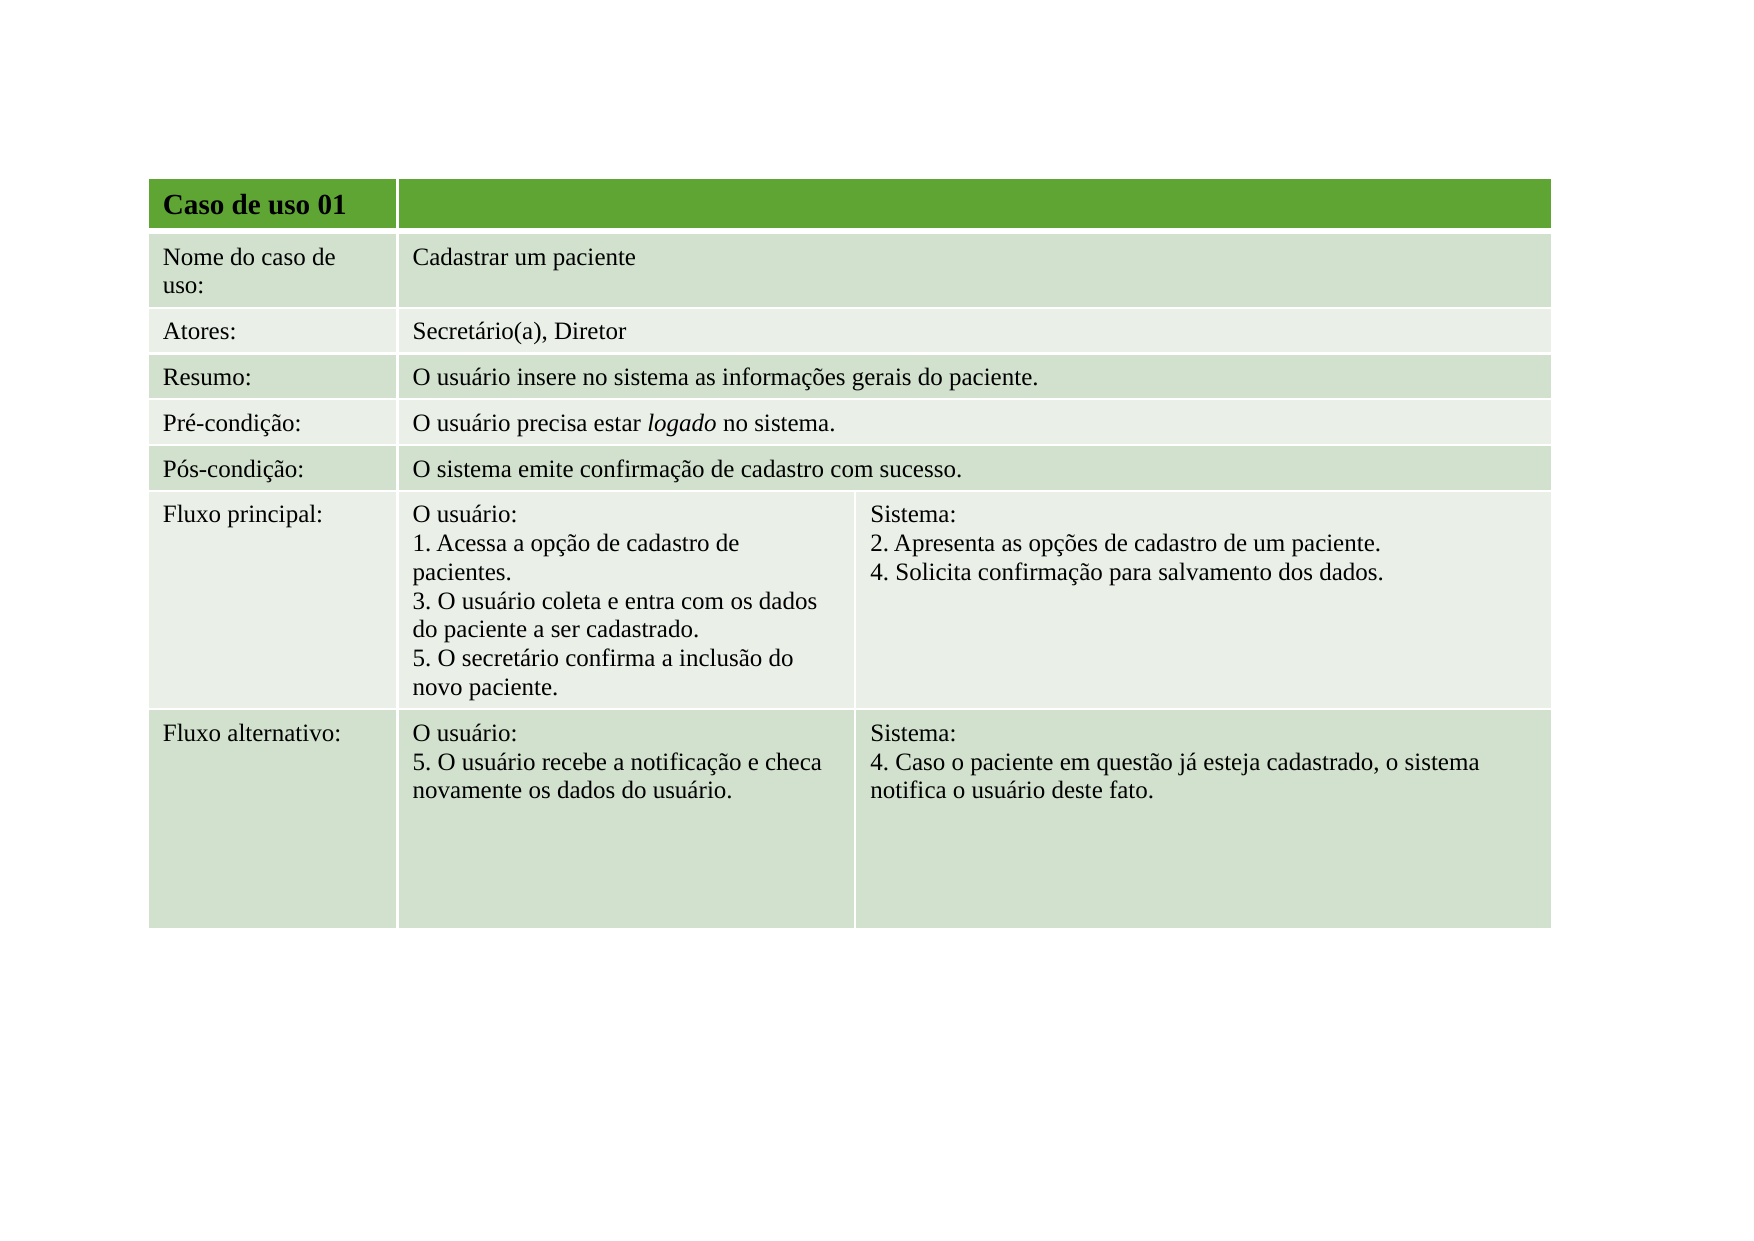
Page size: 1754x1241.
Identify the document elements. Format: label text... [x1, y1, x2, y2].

table_cell Cadastrar um paciente [399, 234, 1551, 307]
table_header Caso de uso 01 [149, 179, 396, 228]
table_cell Pré-condição: [149, 400, 396, 444]
table_cell Pós-condição: [149, 446, 396, 490]
table_cell Sistema: 4. Caso o paciente em questão já esteja cadastrado, o sistema notifica o usuário deste fato. [856, 710, 1551, 928]
table_cell Nome do caso de uso: [149, 234, 396, 307]
table_cell Sistema: 2. Apresenta as opções de cadastro de um paciente. 4. Solicita confirmação para salvamento dos dados. [856, 492, 1551, 708]
table_cell O usuário precisa estar logado no sistema. [399, 400, 1551, 444]
table_cell O usuário: 5. O usuário recebe a notificação e checa novamente os dados do usuário. [399, 710, 854, 928]
table_cell O usuário insere no sistema as informações gerais do paciente. [399, 355, 1551, 398]
table_cell Atores: [149, 309, 396, 352]
table_header [399, 179, 1551, 228]
table_cell Fluxo alternativo: [149, 710, 396, 928]
table_cell O usuário: 1. Acessa a opção de cadastro de pacientes. 3. O usuário coleta e entra com os dados do paciente a ser cadastrado. 5. O secretário confirma a inclusão do novo paciente. [399, 492, 854, 708]
table_cell Resumo: [149, 355, 396, 398]
table_cell Secretário(a), Diretor [399, 309, 1551, 352]
table_cell Fluxo principal: [149, 492, 396, 708]
table_cell O sistema emite confirmação de cadastro com sucesso. [399, 446, 1551, 490]
